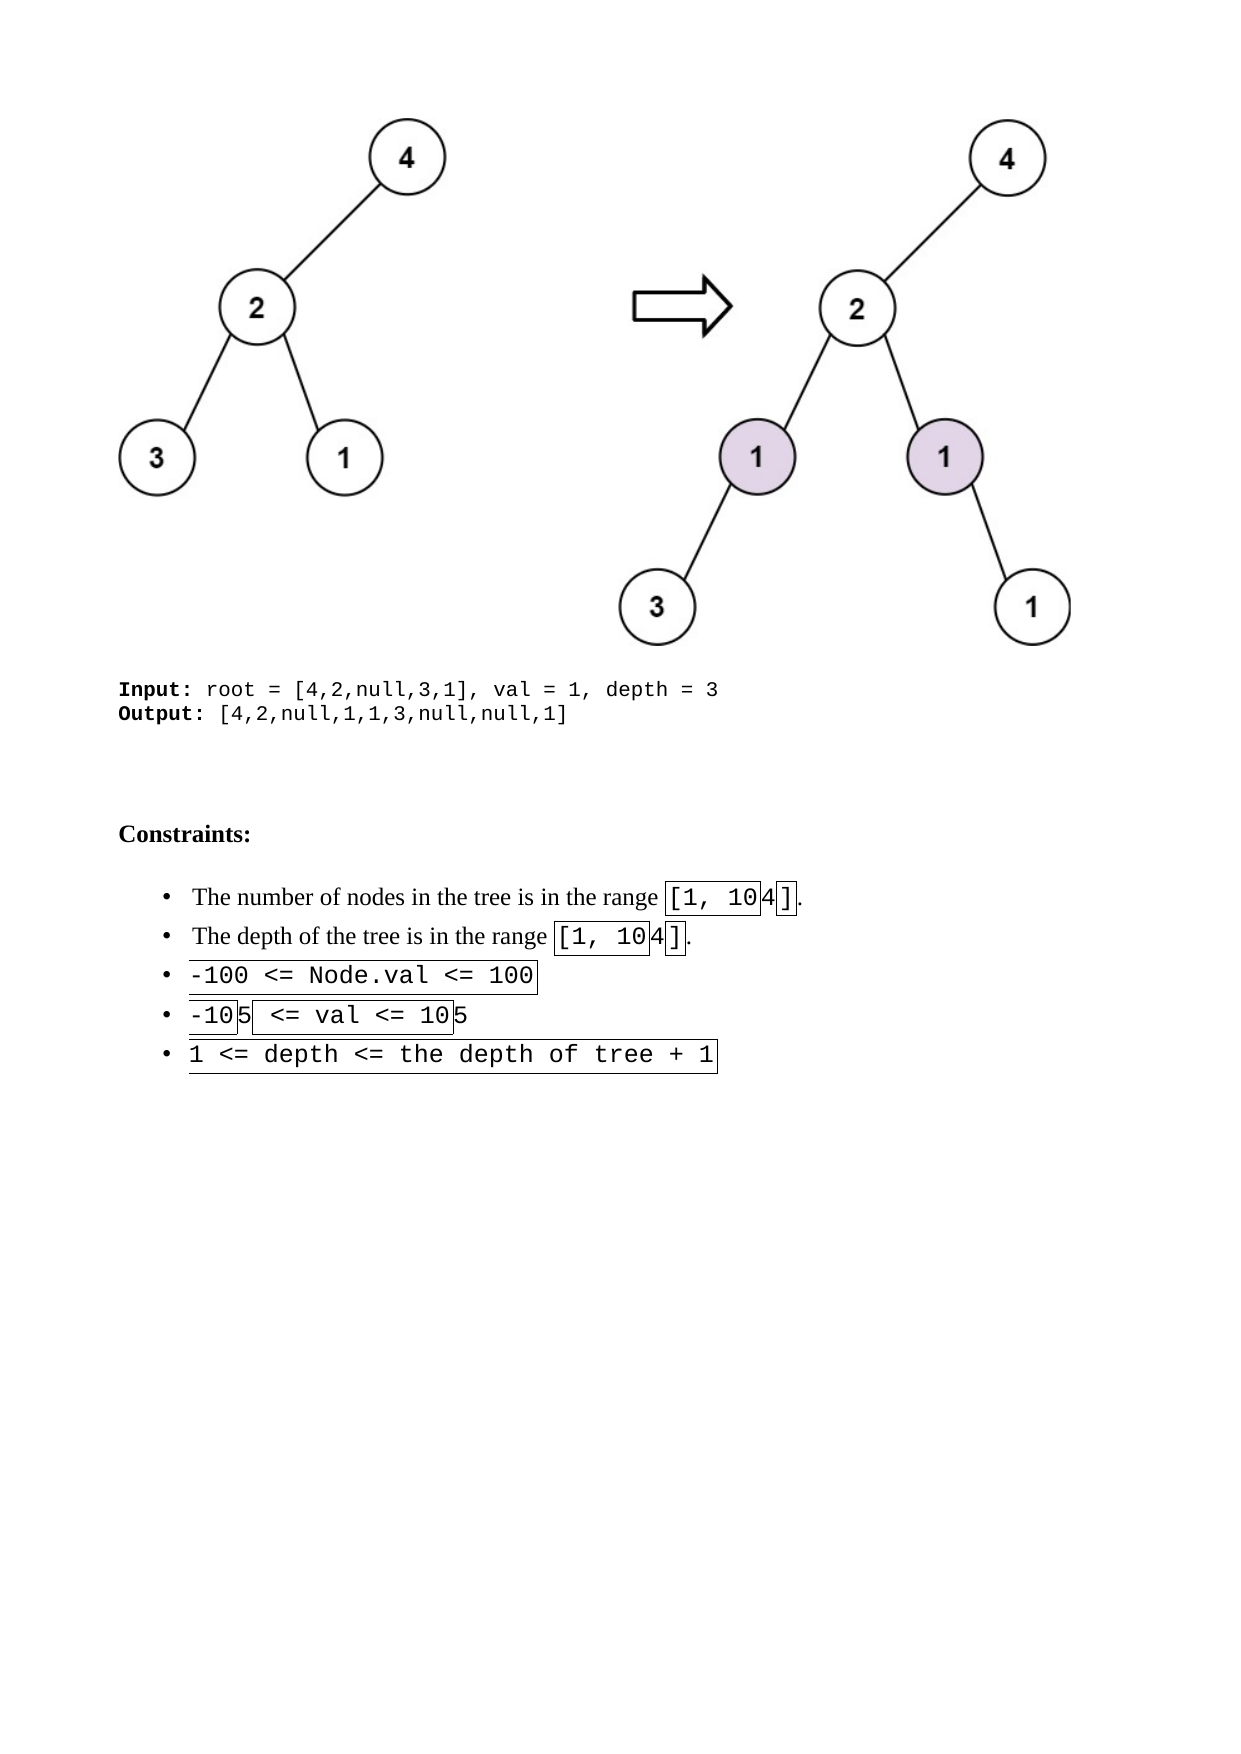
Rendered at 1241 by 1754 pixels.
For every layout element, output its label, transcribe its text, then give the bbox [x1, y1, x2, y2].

list -105 <= val <= 105 [238, 999, 453, 1034]
list -100 <= Node.val <= 100 [162, 960, 537, 994]
list The number of nodes in the tree is in the range [1, 104]. [666, 882, 760, 915]
list The depth of the tree is in the range [1, 104]. [686, 921, 1122, 955]
list -105 <= val <= 105 [253, 1001, 453, 1034]
picture [118, 118, 1071, 646]
list The number of nodes in the tree is in the range [1, 104]. [162, 881, 665, 916]
list [718, 1039, 1122, 1073]
text Input: root = [4,2,null,3,1], val = 1, depth = 3 [118, 679, 1122, 703]
list The depth of the tree is in the range [1, 104]. [555, 922, 649, 955]
list [538, 960, 1122, 994]
list 1 <= depth <= the depth of tree + 1 [162, 1039, 717, 1073]
list The number of nodes in the tree is in the range [1, 104]. [797, 881, 1122, 916]
list -105 <= val <= 105 [454, 999, 1122, 1034]
list -105 <= val <= 105 [162, 999, 237, 1034]
text Output: [4,2,null,1,1,3,null,null,1] [118, 703, 1122, 727]
list The depth of the tree is in the range [1, 104]. [162, 921, 554, 955]
text Constraints: [118, 819, 1122, 847]
